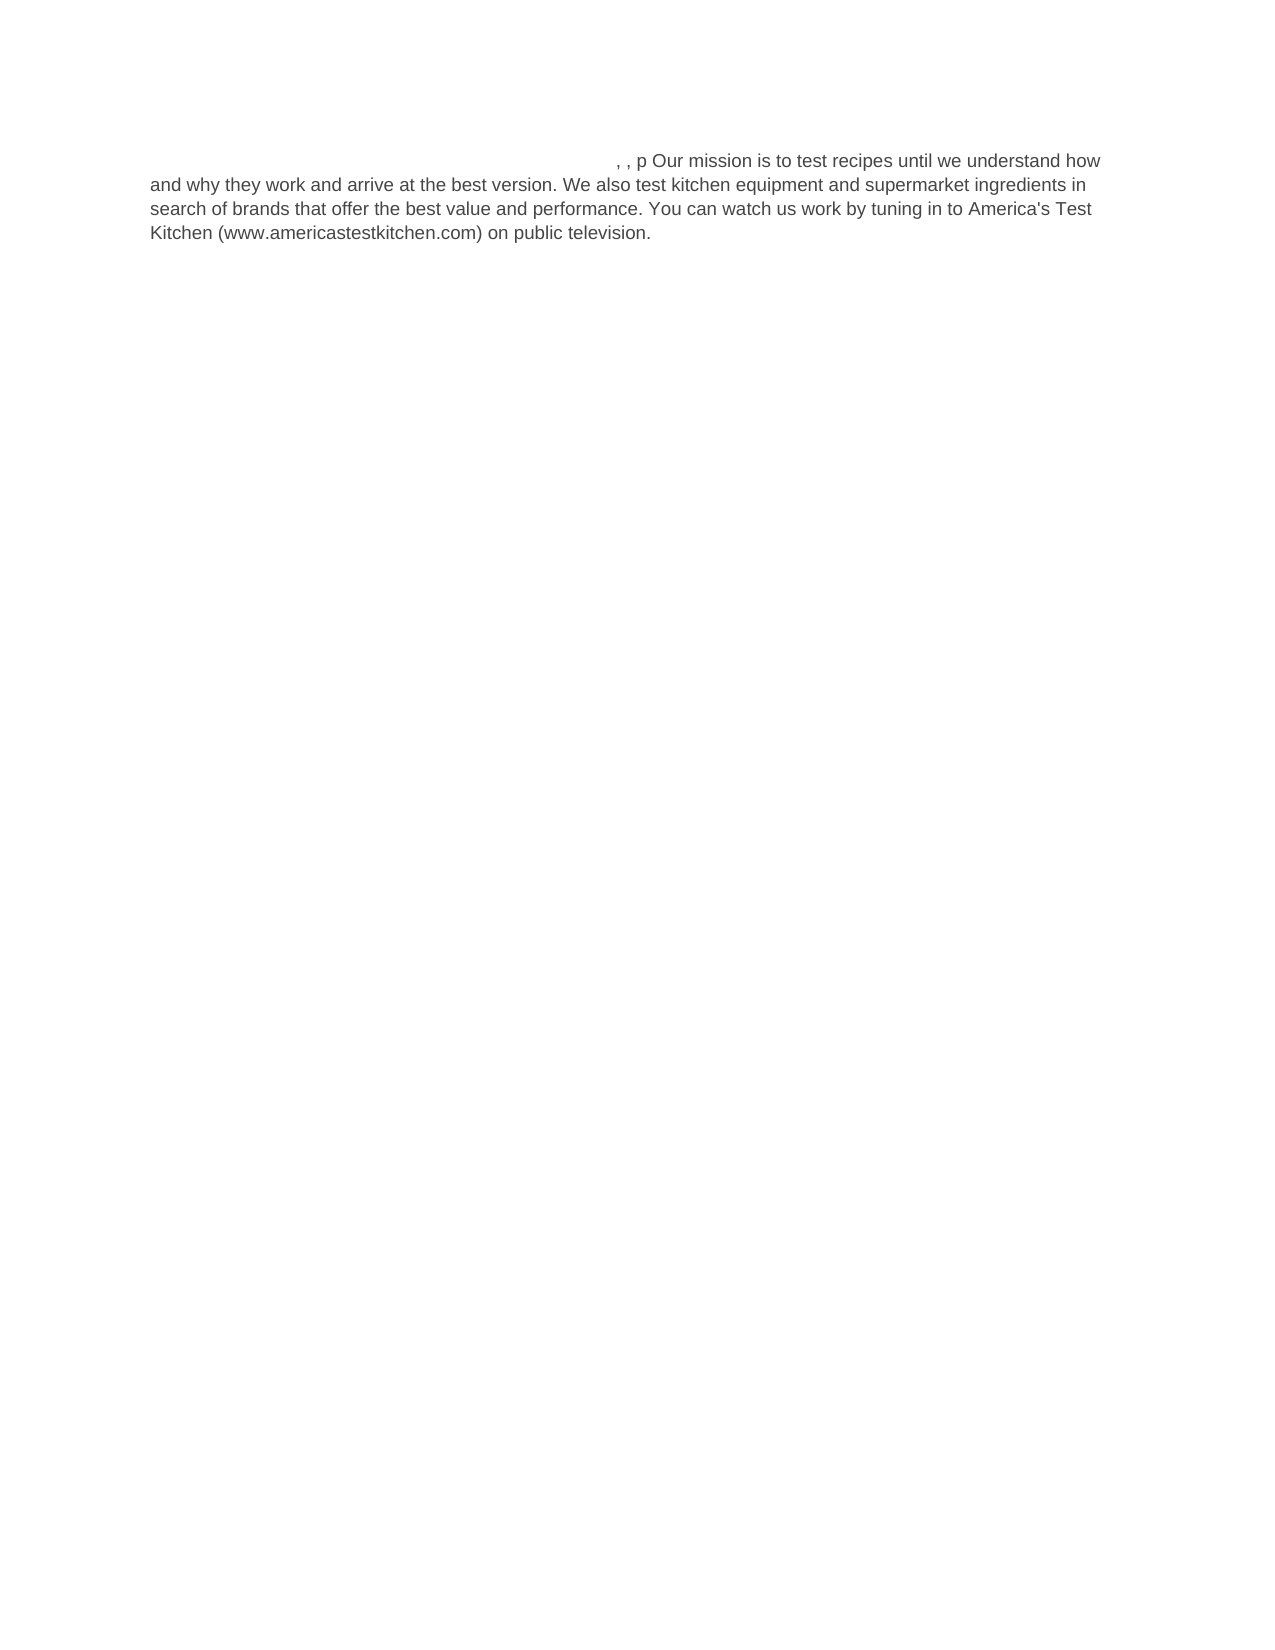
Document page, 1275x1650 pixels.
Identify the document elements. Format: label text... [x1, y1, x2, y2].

text , , p Our mission is to test recipes until we understand how and why they work and arrive at the best version. We also test kitchen equipment and supermarket ingredients in search of brands that offer the best value and performance. You can watch us work by tuning in to America's Test Kitchen (www.americastestkitchen.com) on public television. [150, 150, 1125, 243]
